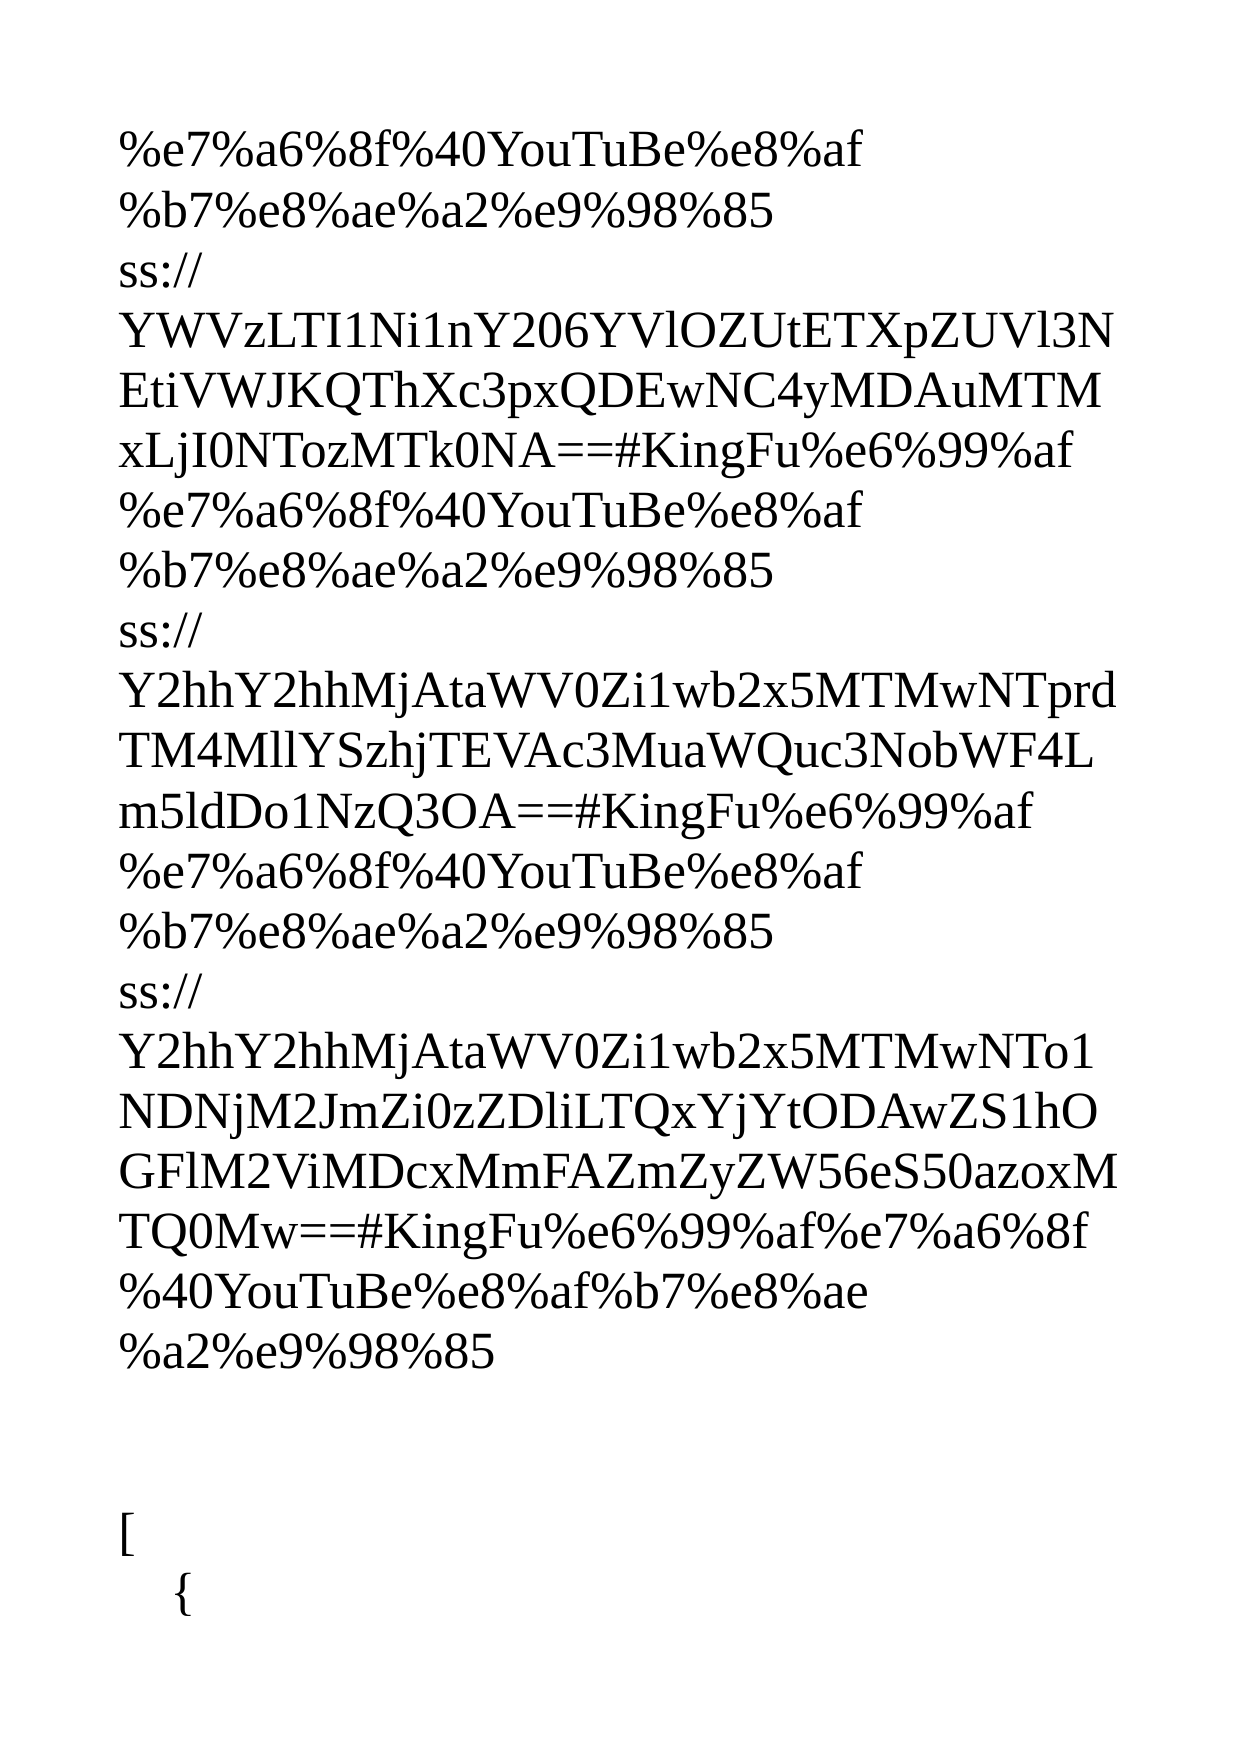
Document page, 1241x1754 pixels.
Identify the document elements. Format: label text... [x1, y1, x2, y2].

text ss://Y2hhY2hhMjAtaWV0Zi1wb2x5MTMwNTprdTM4MllYSzhjTEVAc3MuaWQuc3NobWF4Lm5ldDo1NzQ3OA==#KingFu%e6%99%af%e7%a6%8f%40YouTuBe%e8%af%b7%e8%ae%a2%e9%98%85 [118, 599, 1122, 959]
text %e7%a6%8f%40YouTuBe%e8%af%b7%e8%ae%a2%e9%98%85 [118, 118, 1122, 238]
text ss://Y2hhY2hhMjAtaWV0Zi1wb2x5MTMwNTo1NDNjM2JmZi0zZDliLTQxYjYtODAwZS1hOGFlM2ViMDcxMmFAZmZyZW56eS50azoxMTQ0Mw==#KingFu%e6%99%af%e7%a6%8f%40YouTuBe%e8%af%b7%e8%ae%a2%e9%98%85 [118, 959, 1122, 1380]
text ss://YWVzLTI1Ni1nY206YVlOZUtETXpZUVl3NEtiVWJKQThXc3pxQDEwNC4yMDAuMTMxLjI0NTozMTk0NA==#KingFu%e6%99%af%e7%a6%8f%40YouTuBe%e8%af%b7%e8%ae%a2%e9%98%85 [118, 238, 1122, 599]
text { [118, 1561, 1122, 1621]
text [ [118, 1501, 1122, 1561]
